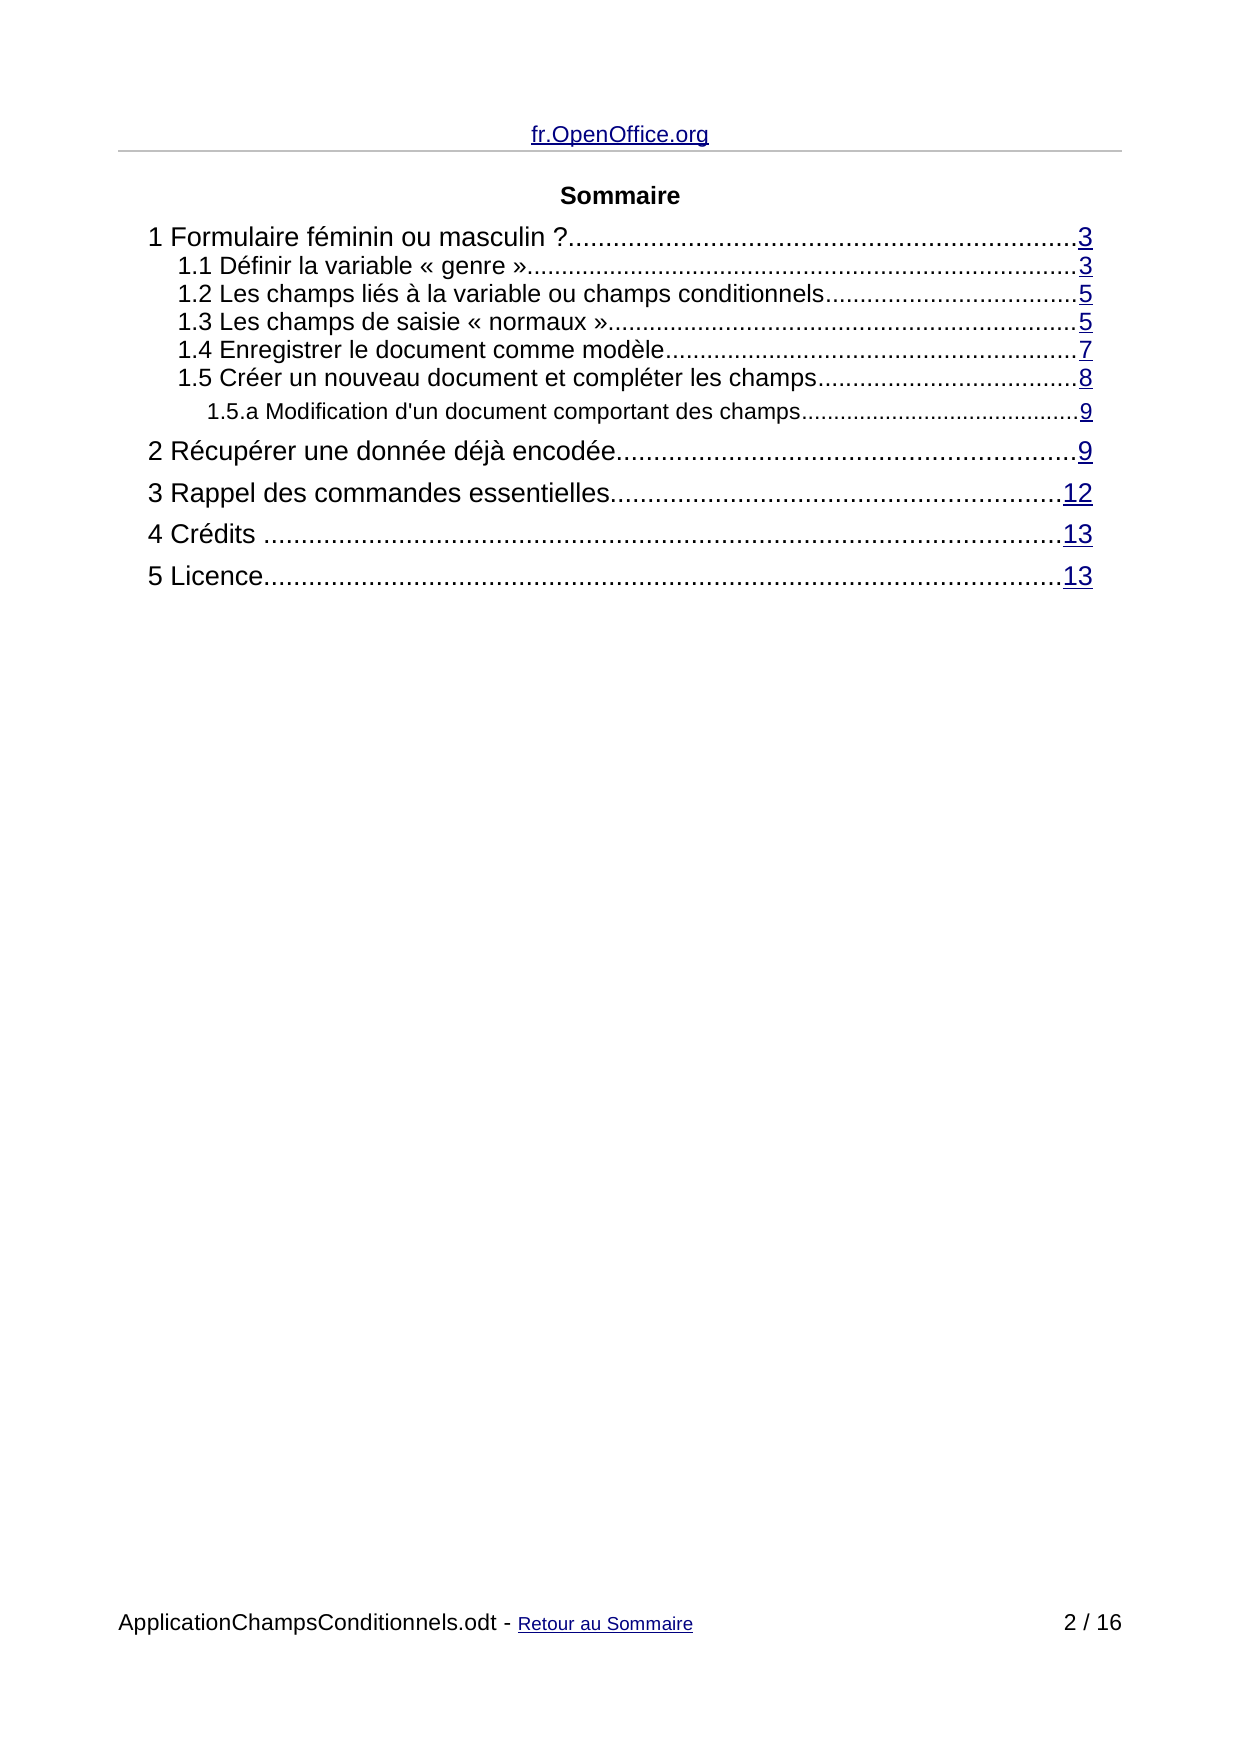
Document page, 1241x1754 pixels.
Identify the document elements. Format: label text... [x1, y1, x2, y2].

text 1.5 Créer un nouveau document et compléter les champs 8 [177, 364, 1093, 392]
text 4 Crédits 13 [148, 519, 1093, 549]
text 1.1 Définir la variable « genre » 3 [177, 252, 1093, 280]
text 2 Récupérer une donnée déjà encodée 9 [148, 436, 1093, 466]
text 3 Rappel des commandes essentielles 12 [148, 478, 1093, 508]
subtitle Sommaire [118, 182, 1122, 209]
text 1.5.a Modification d'un document comportant des champs 9 [207, 398, 1093, 424]
text 1.4 Enregistrer le document comme modèle 7 [177, 336, 1093, 364]
text 1 Formulaire féminin ou masculin ? 3 [148, 222, 1093, 252]
text 5 Licence 13 [148, 561, 1093, 591]
text 1.3 Les champs de saisie « normaux » 5 [177, 308, 1093, 336]
text 1.2 Les champs liés à la variable ou champs conditionnels 5 [177, 280, 1093, 308]
